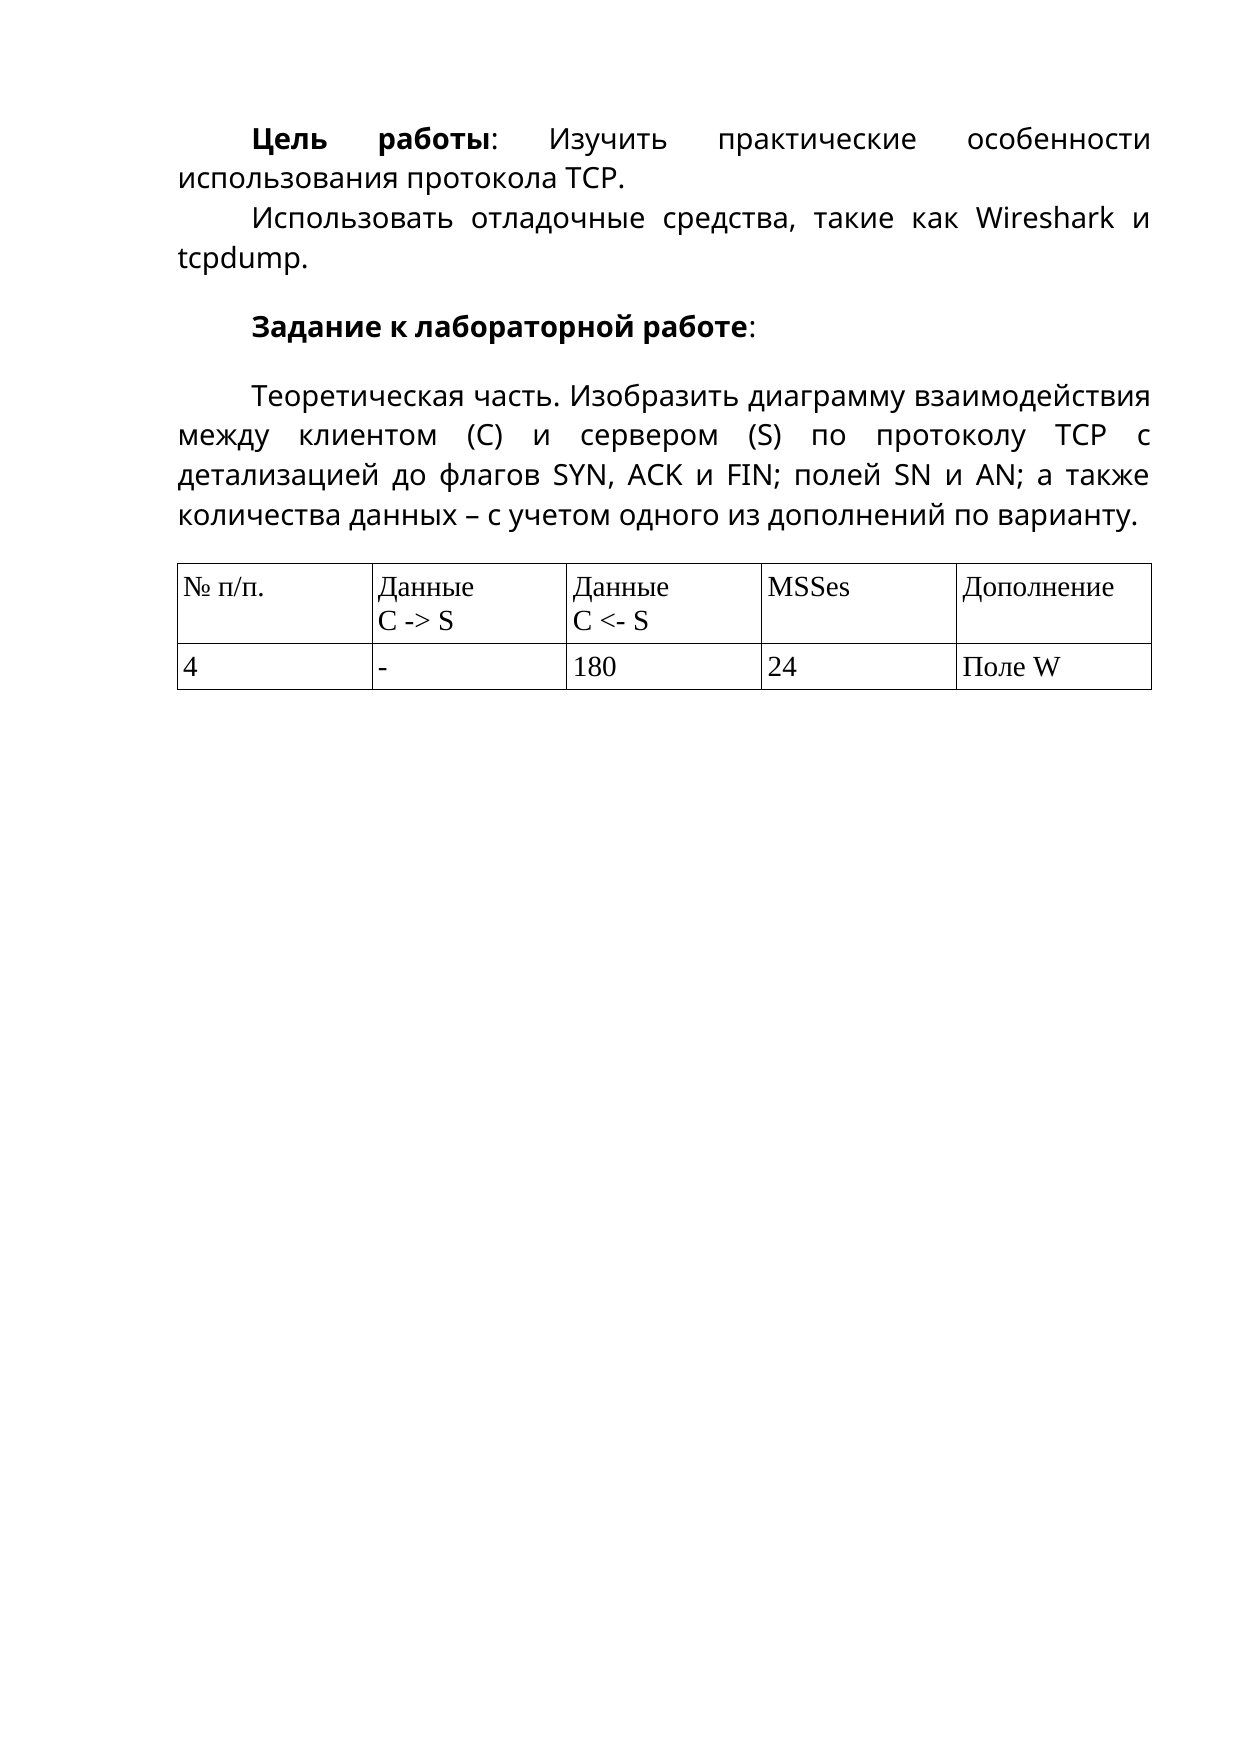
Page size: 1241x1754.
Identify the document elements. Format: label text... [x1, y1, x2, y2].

table_header MSSes [762, 564, 956, 642]
text Теоретическая часть. Изобразить диаграмму взаимодействия между клиентом (C) и сервером (S) по протоколу TCP с детализацией до флагов SYN, ACK и FIN; полей SN и AN; а также количества данных – с учетом одного из дополнений по варианту. [177, 375, 1152, 534]
table_header Дополнение [957, 564, 1151, 642]
table_cell Поле W [957, 644, 1151, 688]
text Цель работы: Изучить практические особенности использования протокола TCP. [177, 118, 1152, 197]
table_cell - [373, 644, 566, 688]
table_header Данные С <- S [567, 564, 761, 642]
text Задание к лабораторной работе: [177, 306, 1152, 346]
table_cell 24 [762, 644, 956, 688]
table_cell 180 [567, 644, 761, 688]
table_cell 4 [178, 644, 372, 688]
table_header Данные С -> S [373, 564, 566, 642]
table_header № п/п. [178, 564, 372, 642]
text Использовать отладочные средства, такие как Wireshark и tcpdump. [177, 197, 1152, 277]
